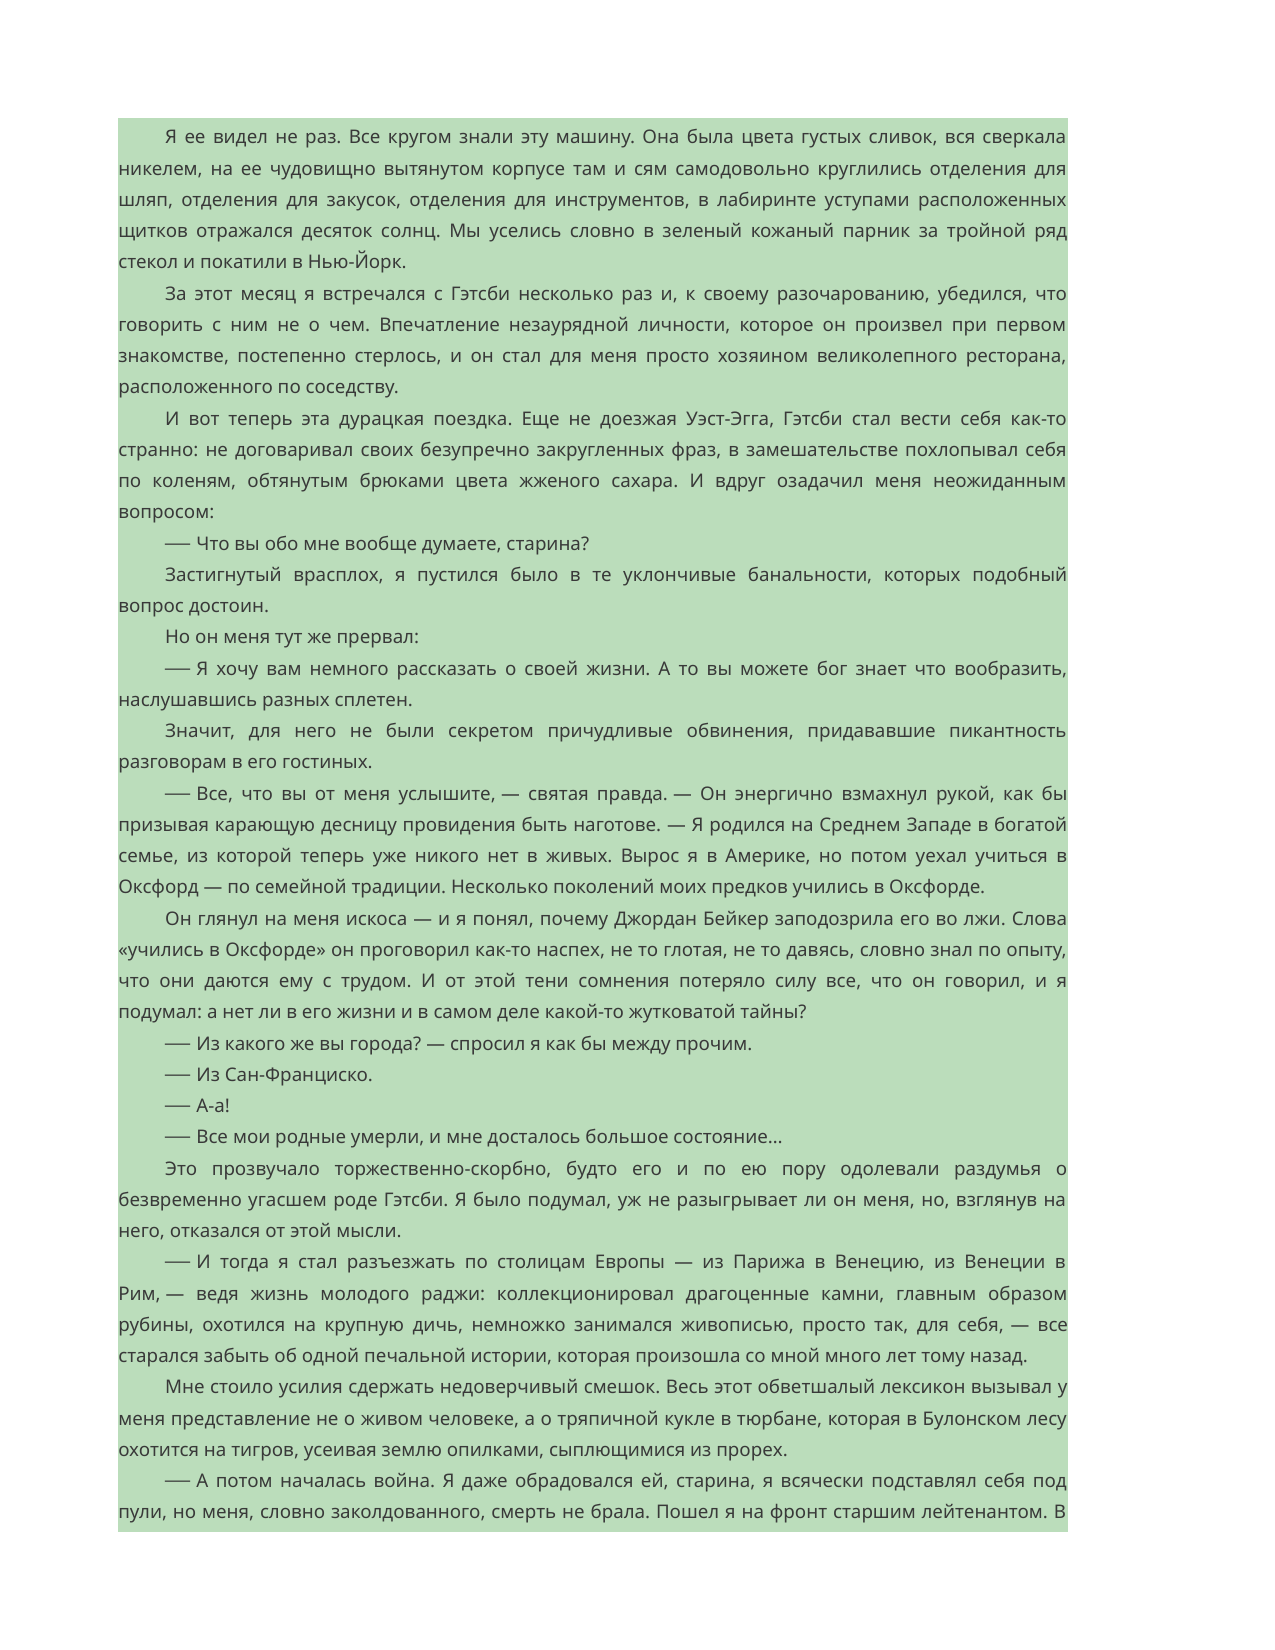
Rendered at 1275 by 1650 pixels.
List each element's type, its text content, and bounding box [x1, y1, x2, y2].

text Я ее видел не раз. Все кругом знали эту машину. Она была цвета густых сливок, вся сверкала никелем, на ее чудовищно вытянутом корпусе там и сям самодовольно круглились отделения для шляп, отделения для закусок, отделения для инструментов, в лабиринте уступами расположенных щитков отражался десяток солнц. Мы уселись словно в зеленый кожаный парник за тройной ряд стекол и покатили в Нью-Йорк. [118, 118, 1068, 274]
text — И тогда я стал разъезжать по столицам Европы — из Парижа в Венецию, из Венеции в Рим, — ведя жизнь молодого раджи: коллекционировал драгоценные камни, главным образом рубины, охотился на крупную дичь, немножко занимался живописью, просто так, для себя, — все старался забыть об одной печальной истории, которая произошла со мной много лет тому назад. [118, 1243, 1068, 1368]
text — Что вы обо мне вообще думаете, старина? [118, 524, 1068, 556]
text За этот месяц я встречался с Гэтсби несколько раз и, к своему разочарованию, убедился, что говорить с ним не о чем. Впечатление незаурядной личности, которое он произвел при первом знакомстве, постепенно стерлось, и он стал для меня просто хозяином великолепного ресторана, расположенного по соседству. [118, 274, 1068, 399]
text — А потом началась война. Я даже обрадовался ей, старина, я всячески подставлял себя под пули, но меня, словно заколдованного, смерть не брала. Пошел я на фронт старшим лейтенантом. В [118, 1462, 1068, 1524]
text Застигнутый врасплох, я пустился было в те уклончивые банальности, которых подобный вопрос достоин. [118, 556, 1068, 618]
text — Из какого же вы города? — спросил я как бы между прочим. [118, 1024, 1068, 1056]
text Но он меня тут же прервал: [118, 618, 1068, 649]
text Он глянул на меня искоса — и я понял, почему Джордан Бейкер заподозрила его во лжи. Слова «учились в Оксфорде» он проговорил как-то наспех, не то глотая, не то давясь, словно знал по опыту, что они даются ему с трудом. И от этой тени сомнения потеряло силу все, что он говорил, и я подумал: а нет ли в его жизни и в самом деле какой-то жутковатой тайны? [118, 899, 1068, 1024]
text — Из Сан-Франциско. [118, 1056, 1068, 1087]
text Значит, для него не были секретом причудливые обвинения, придававшие пикантность разговорам в его гостиных. [118, 712, 1068, 774]
text — Все мои родные умерли, и мне досталось большое состояние… [118, 1118, 1068, 1149]
text — Я хочу вам немного рассказать о своей жизни. А то вы можете бог знает что вообразить, наслушавшись разных сплетен. [118, 649, 1068, 712]
text Мне стоило усилия сдержать недоверчивый смешок. Весь этот обветшалый лексикон вызывал у меня представление не о живом человеке, а о тряпичной кукле в тюрбане, которая в Булонском лесу охотится на тигров, усеивая землю опилками, сыплющимися из прорех. [118, 1368, 1068, 1462]
text — А-а! [118, 1087, 1068, 1118]
text — Все, что вы от меня услышите, — святая правда. — Он энергично взмахнул рукой, как бы призывая карающую десницу провидения быть наготове. — Я родился на Среднем Западе в богатой семье, из которой теперь уже никого нет в живых. Вырос я в Америке, но потом уехал учиться в Оксфорд — по семейной традиции. Несколько поколений моих предков учились в Оксфорде. [118, 774, 1068, 899]
text И вот теперь эта дурацкая поездка. Еще не доезжая Уэст-Эгга, Гэтсби стал вести себя как-то странно: не договаривал своих безупречно закругленных фраз, в замешательстве похлопывал себя по коленям, обтянутым брюками цвета жженого сахара. И вдруг озадачил меня неожиданным вопросом: [118, 399, 1068, 524]
text Это прозвучало торжественно-скорбно, будто его и по ею пору одолевали раздумья о безвременно угасшем роде Гэтсби. Я было подумал, уж не разыгрывает ли он меня, но, взглянув на него, отказался от этой мысли. [118, 1149, 1068, 1243]
